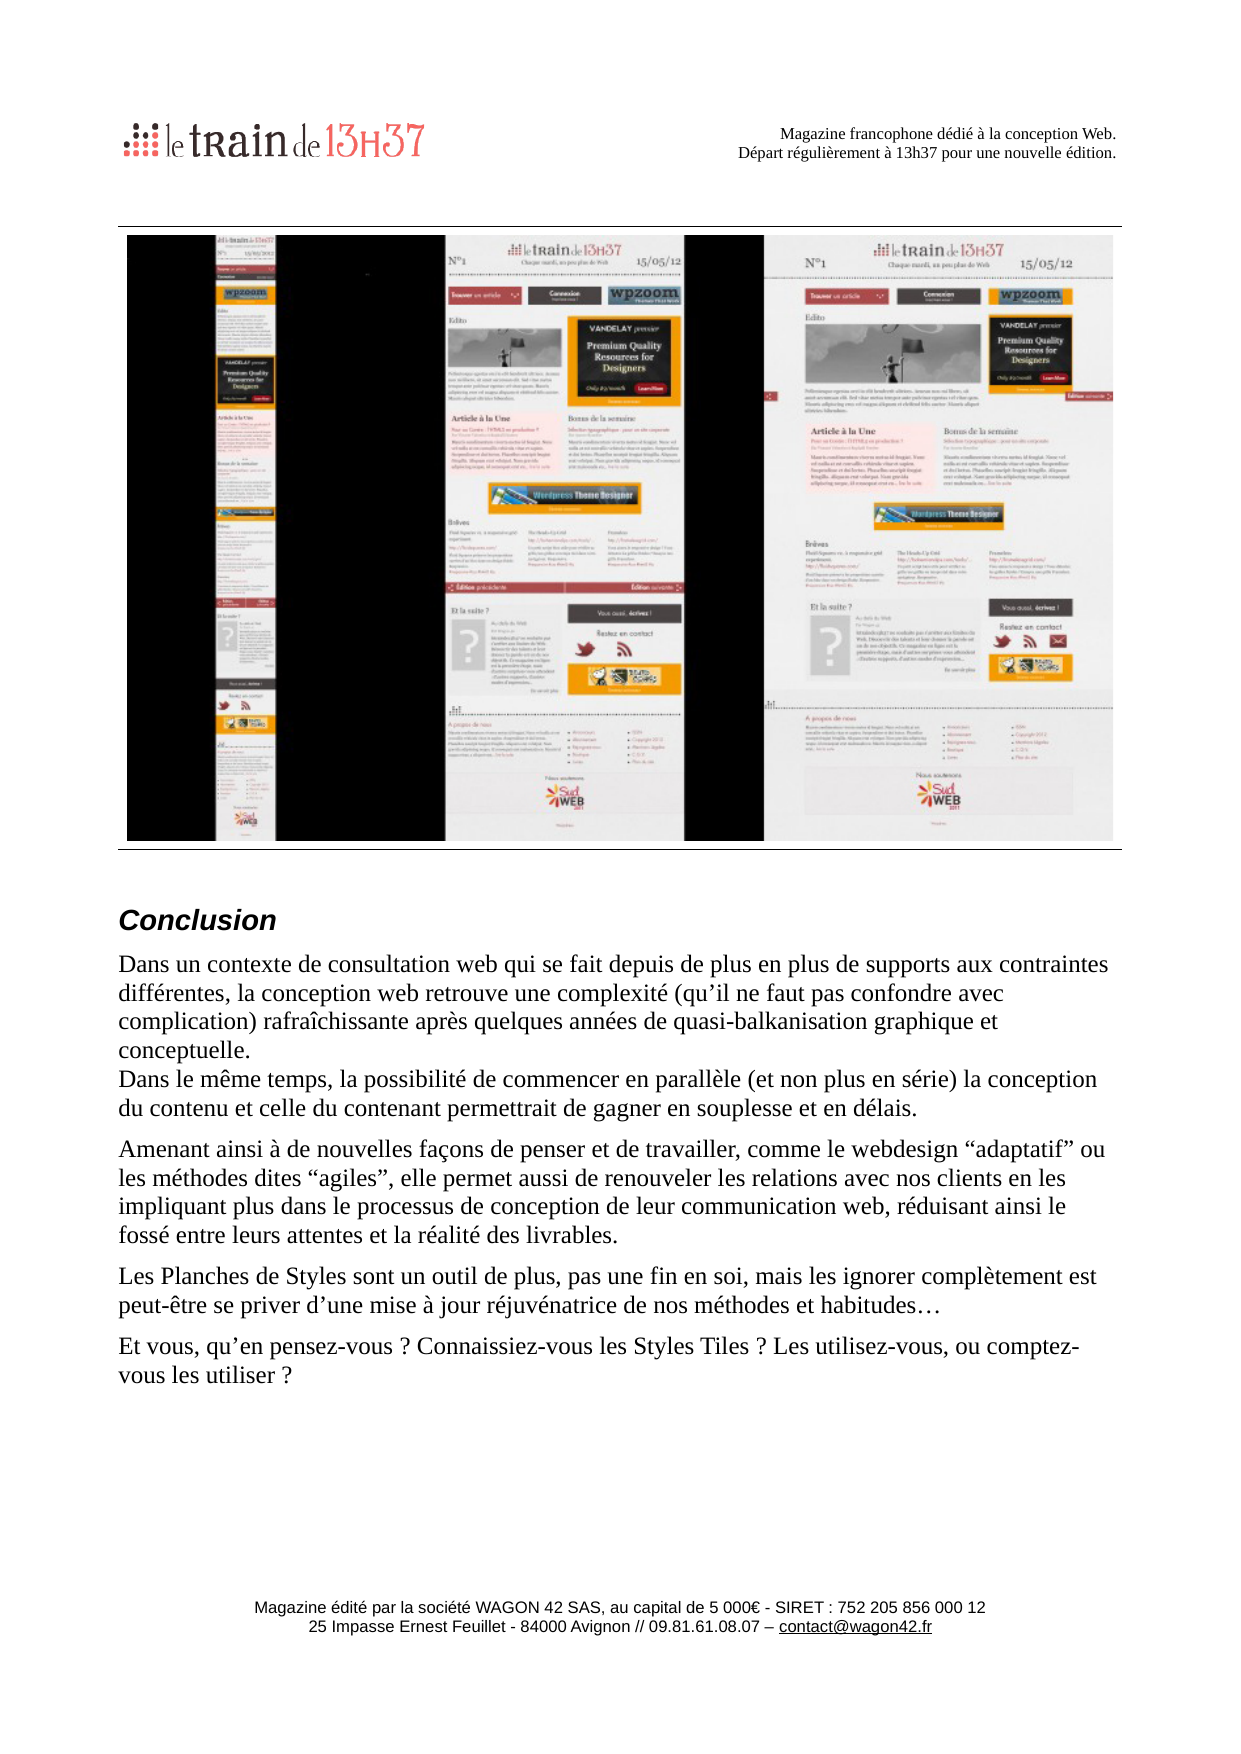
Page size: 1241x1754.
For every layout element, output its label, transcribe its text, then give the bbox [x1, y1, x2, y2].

text Amenant ainsi à de nouvelles façons de penser et de travailler, comme le webdesign “adaptatif” ou les méthodes dites “agiles”, elle permet aussi de renouveler les relations avec nos clients en les impliquant plus dans le processus de conception de leur communication web, réduisant ainsi le fossé entre leurs attentes et la réalité des livrables. [118, 1134, 1122, 1249]
text Et vous, qu’en pensez-vous ? Connaissiez-vous les Styles Tiles ? Les utilisez-vous, ou comptez-vous les utiliser ? [118, 1331, 1122, 1389]
text Dans le même temps, la possibilité de commencer en parallèle (et non plus en série) la conception du contenu et celle du contenant permettrait de gagner en souplesse et en délais. [118, 1064, 1122, 1121]
subtitle Conclusion [118, 903, 1122, 936]
text Dans un contexte de consultation web qui se fait depuis de plus en plus de supports aux contraintes différentes, la conception web retrouve une complexité (qu’il ne faut pas confondre avec complication) rafraîchissante après quelques années de quasi-balkanisation graphique et conceptuelle. [118, 949, 1122, 1064]
text Les Planches de Styles sont un outil de plus, pas une fin en soi, mais les ignorer complètement est peut-être se priver d’une mise à jour réjuvénatrice de nos méthodes et habitudes… [118, 1261, 1122, 1319]
picture [123, 123, 425, 157]
picture [127, 235, 1114, 841]
